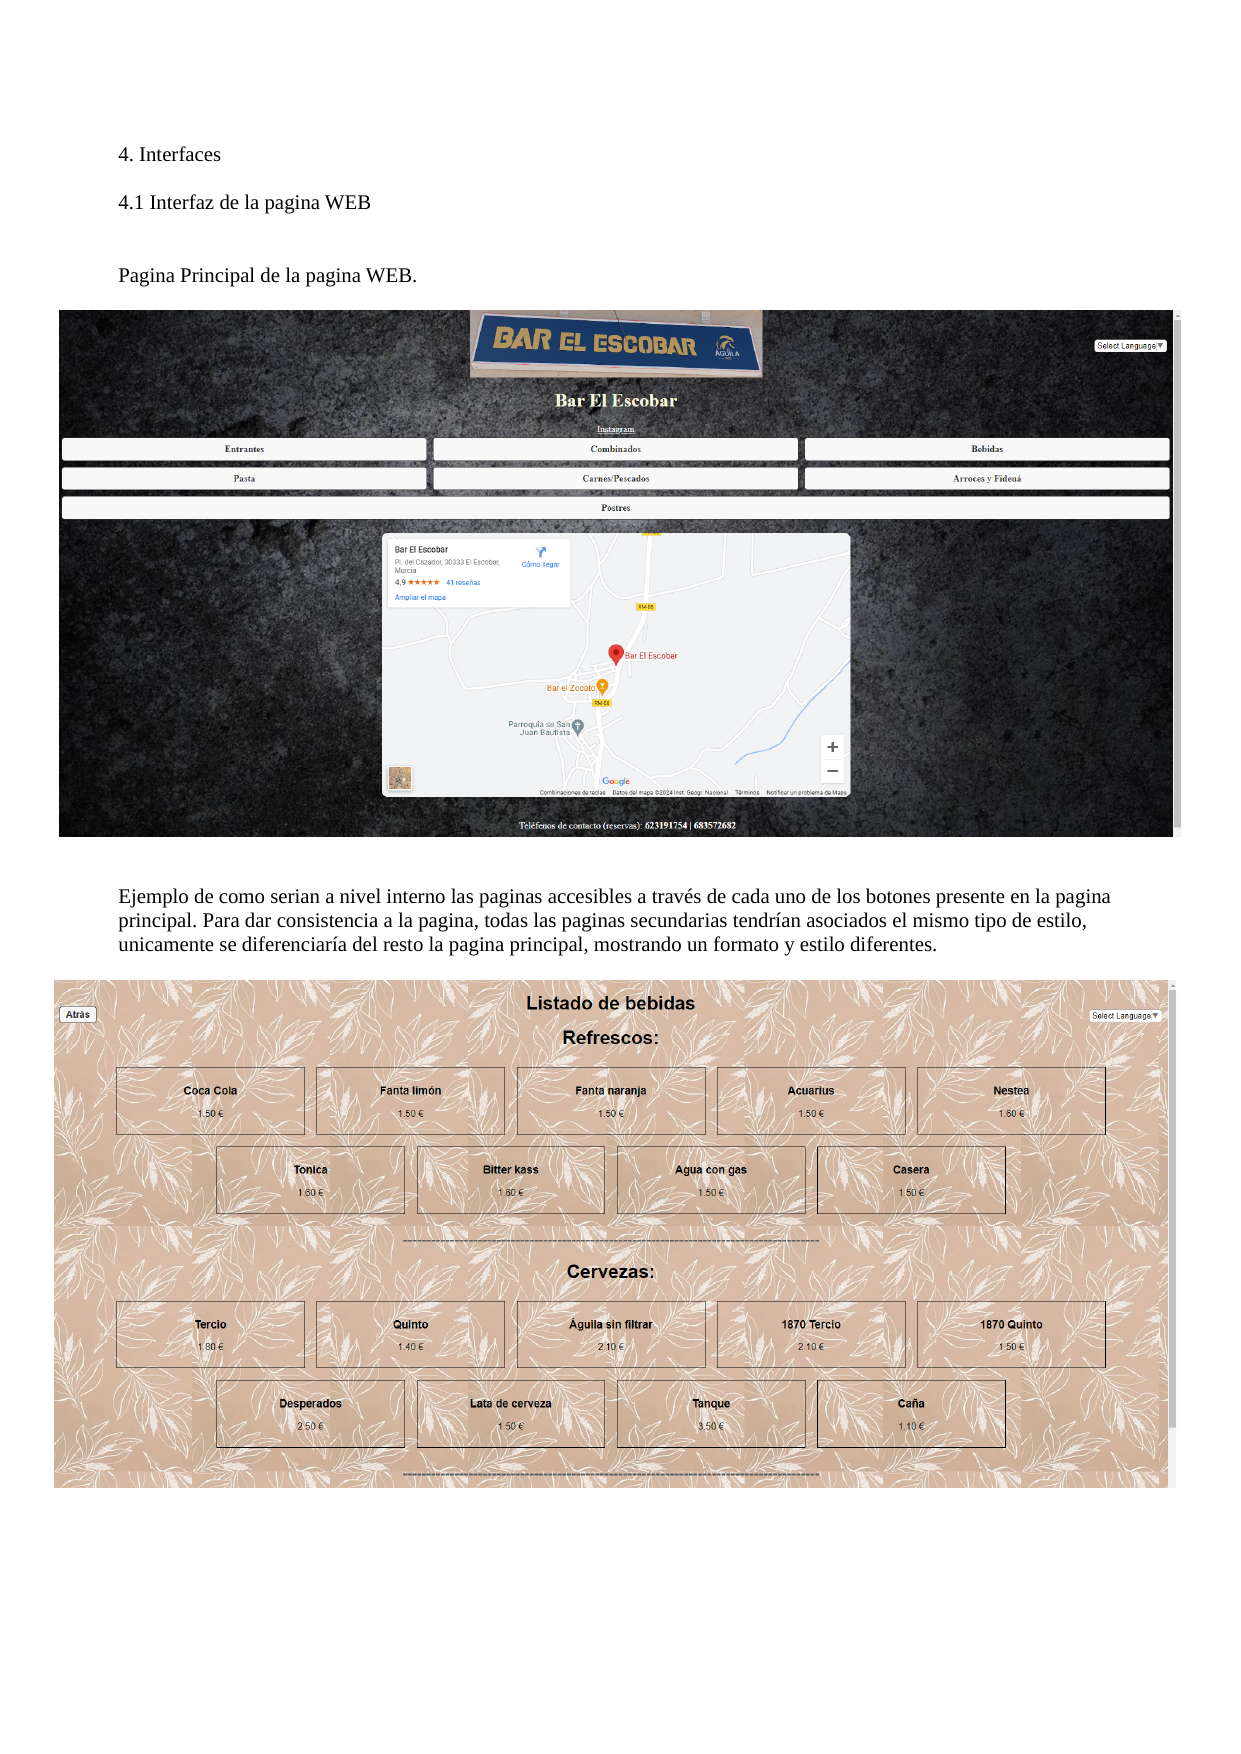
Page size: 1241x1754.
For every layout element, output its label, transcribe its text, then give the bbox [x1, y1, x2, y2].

text 4. Interfaces [118, 142, 1122, 166]
text 4.1 Interfaz de la pagina WEB [118, 190, 1122, 214]
text Ejemplo de como serian a nivel interno las paginas accesibles a través de cada uno de los botones presente en la pagina principal. Para dar consistencia a la pagina, todas las paginas secundarias tendrían asociados el mismo tipo de estilo, unicamente se diferenciaría del resto la pagina principal, mostrando un formato y estilo diferentes. [118, 884, 1122, 956]
picture [54, 980, 1177, 1488]
text Pagina Principal de la pagina WEB. [118, 262, 1122, 287]
picture [59, 310, 1182, 837]
